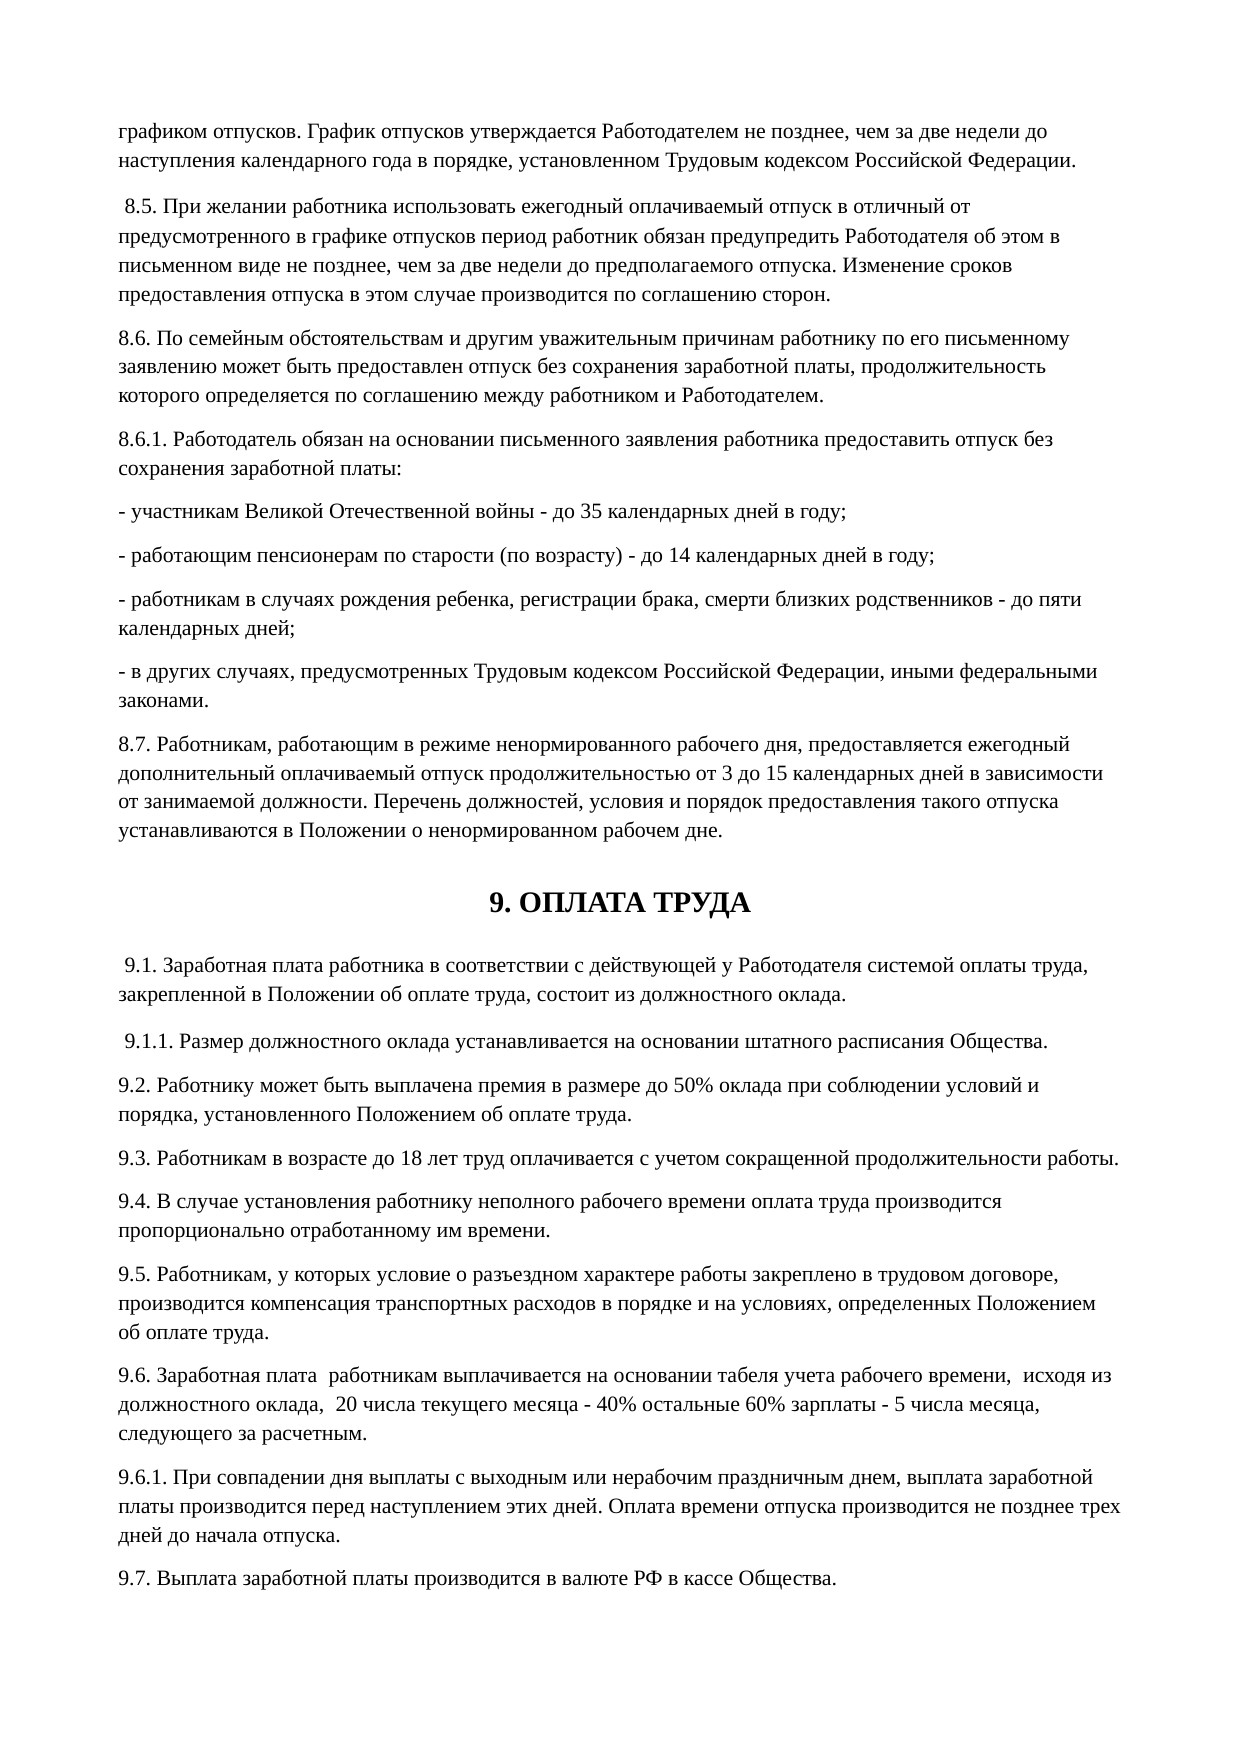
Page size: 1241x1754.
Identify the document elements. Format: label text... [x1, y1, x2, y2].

text 8.5. При желании работника использовать ежегодный оплачиваемый отпуск в отличный от предусмотренного в графике отпусков период работник обязан предупредить Работодателя об этом в письменном виде не позднее, чем за две недели до предполагаемого отпуска. Изменение сроков предоставления отпуска в этом случае производится по соглашению сторон. [118, 191, 1122, 306]
text - участникам Великой Отечественной войны - до 35 календарных дней в году; [118, 498, 1122, 524]
text 9.6. Заработная плата работникам выплачивается на основании табеля учета рабочего времени, исходя из должностного оклада, 20 числа текущего месяца - 40% остальные 60% зарплаты - 5 числа месяца, следующего за расчетным. [118, 1362, 1122, 1446]
text 9.1. Заработная плата работника в соответствии с действующей у Работодателя системой оплаты труда, закрепленной в Положении об оплате труда, состоит из должностного оклада. [118, 949, 1122, 1007]
text 9.3. Работникам в возрасте до 18 лет труд оплачивается с учетом сокращенной продолжительности работы. [118, 1145, 1122, 1170]
text 9.7. Выплата заработной платы производится в валюте РФ в кассе Общества. [118, 1565, 1122, 1591]
text графиком отпусков. График отпусков утверждается Работодателем не позднее, чем за две недели до наступления календарного года в порядке, установленном Трудовым кодексом Российской Федерации. [118, 118, 1122, 172]
text 9.6.1. При совпадении дня выплаты с выходным или нерабочим праздничным днем, выплата заработной платы производится перед наступлением этих дней. Оплата времени отпуска производится не позднее трех дней до начала отпуска. [118, 1464, 1122, 1547]
text 8.6.1. Работодатель обязан на основании письменного заявления работника предоставить отпуск без сохранения заработной платы: [118, 426, 1122, 480]
text 8.6. По семейным обстоятельствам и другим уважительным причинам работнику по его письменному заявлению может быть предоставлен отпуск без сохранения заработной платы, продолжительность которого определяется по соглашению между работником и Работодателем. [118, 324, 1122, 408]
text 9.5. Работникам, у которых условие о разъездном характере работы закреплено в трудовом договоре, производится компенсация транспортных расходов в порядке и на условиях, определенных Положением об оплате труда. [118, 1261, 1122, 1344]
subtitle 9. ОПЛАТА ТРУДА [118, 884, 1122, 919]
text - работникам в случаях рождения ребенка, регистрации брака, смерти близких родственников - до пяти календарных дней; [118, 586, 1122, 640]
text 9.2. Работнику может быть выплачена премия в размере до 50% оклада при соблюдении условий и порядка, установленного Положением об оплате труда. [118, 1072, 1122, 1127]
text - работающим пенсионерам по старости (по возрасту) - до 14 календарных дней в году; [118, 542, 1122, 567]
text 8.7. Работникам, работающим в режиме ненормированного рабочего дня, предоставляется ежегодный дополнительный оплачиваемый отпуск продолжительностью от 3 до 15 календарных дней в зависимости от занимаемой должности. Перечень должностей, условия и порядок предоставления такого отпуска устанавливаются в Положении о ненормированном рабочем дне. [118, 731, 1122, 843]
text 9.4. В случае установления работнику неполного рабочего времени оплата труда производится пропорционально отработанному им времени. [118, 1188, 1122, 1243]
text 9.1.1. Размер должностного оклада устанавливается на основании штатного расписания Общества. [118, 1025, 1122, 1054]
text - в других случаях, предусмотренных Трудовым кодексом Российской Федерации, иными федеральными законами. [118, 658, 1122, 712]
